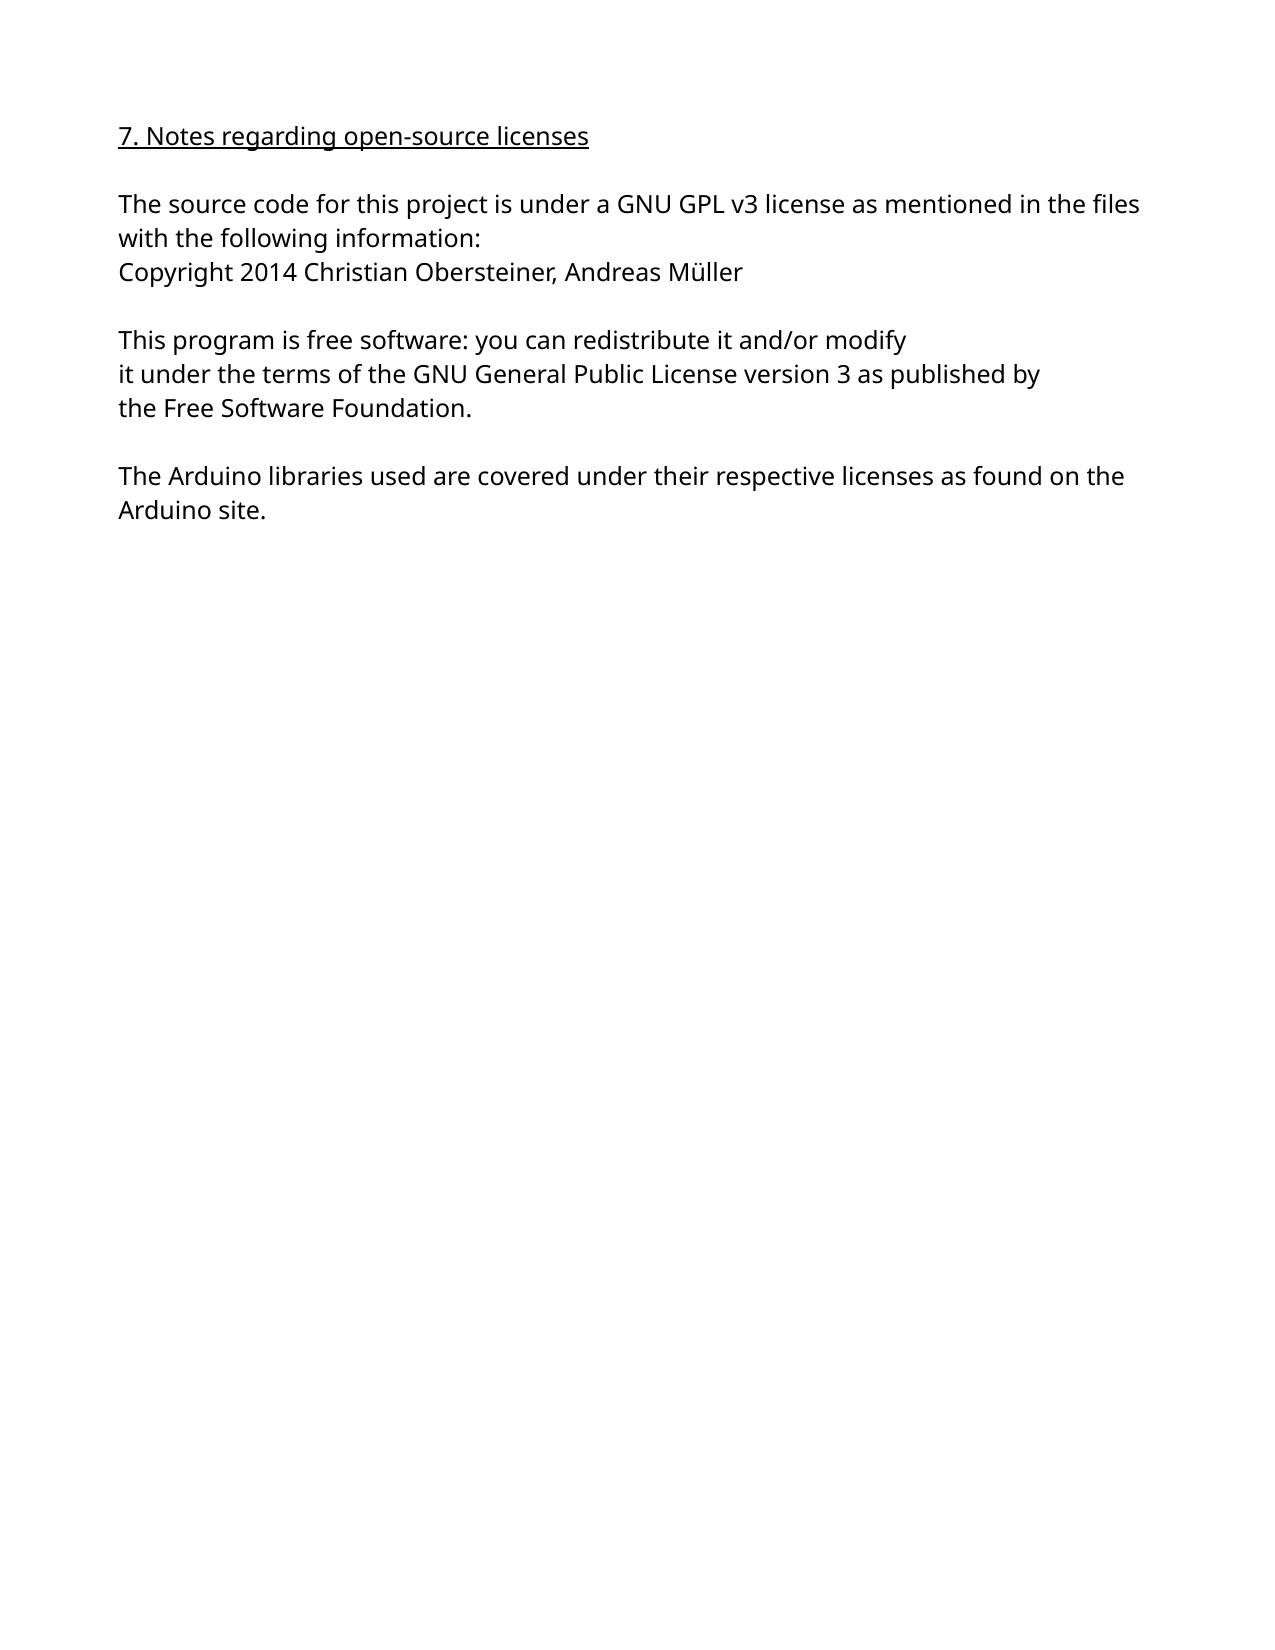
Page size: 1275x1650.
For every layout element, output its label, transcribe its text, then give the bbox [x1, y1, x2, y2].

text The Arduino libraries used are covered under their respective licenses as found on the Arduino site. [118, 459, 1157, 527]
text it under the terms of the GNU General Public License version 3 as published by [118, 357, 1157, 391]
text 7. Notes regarding open-source licenses [118, 118, 1157, 152]
text Copyright 2014 Christian Obersteiner, Andreas Müller [118, 254, 1157, 288]
text The source code for this project is under a GNU GPL v3 license as mentioned in the files with the following information: [118, 186, 1157, 254]
text the Free Software Foundation. [118, 391, 1157, 425]
text This program is free software: you can redistribute it and/or modify [118, 322, 1157, 357]
